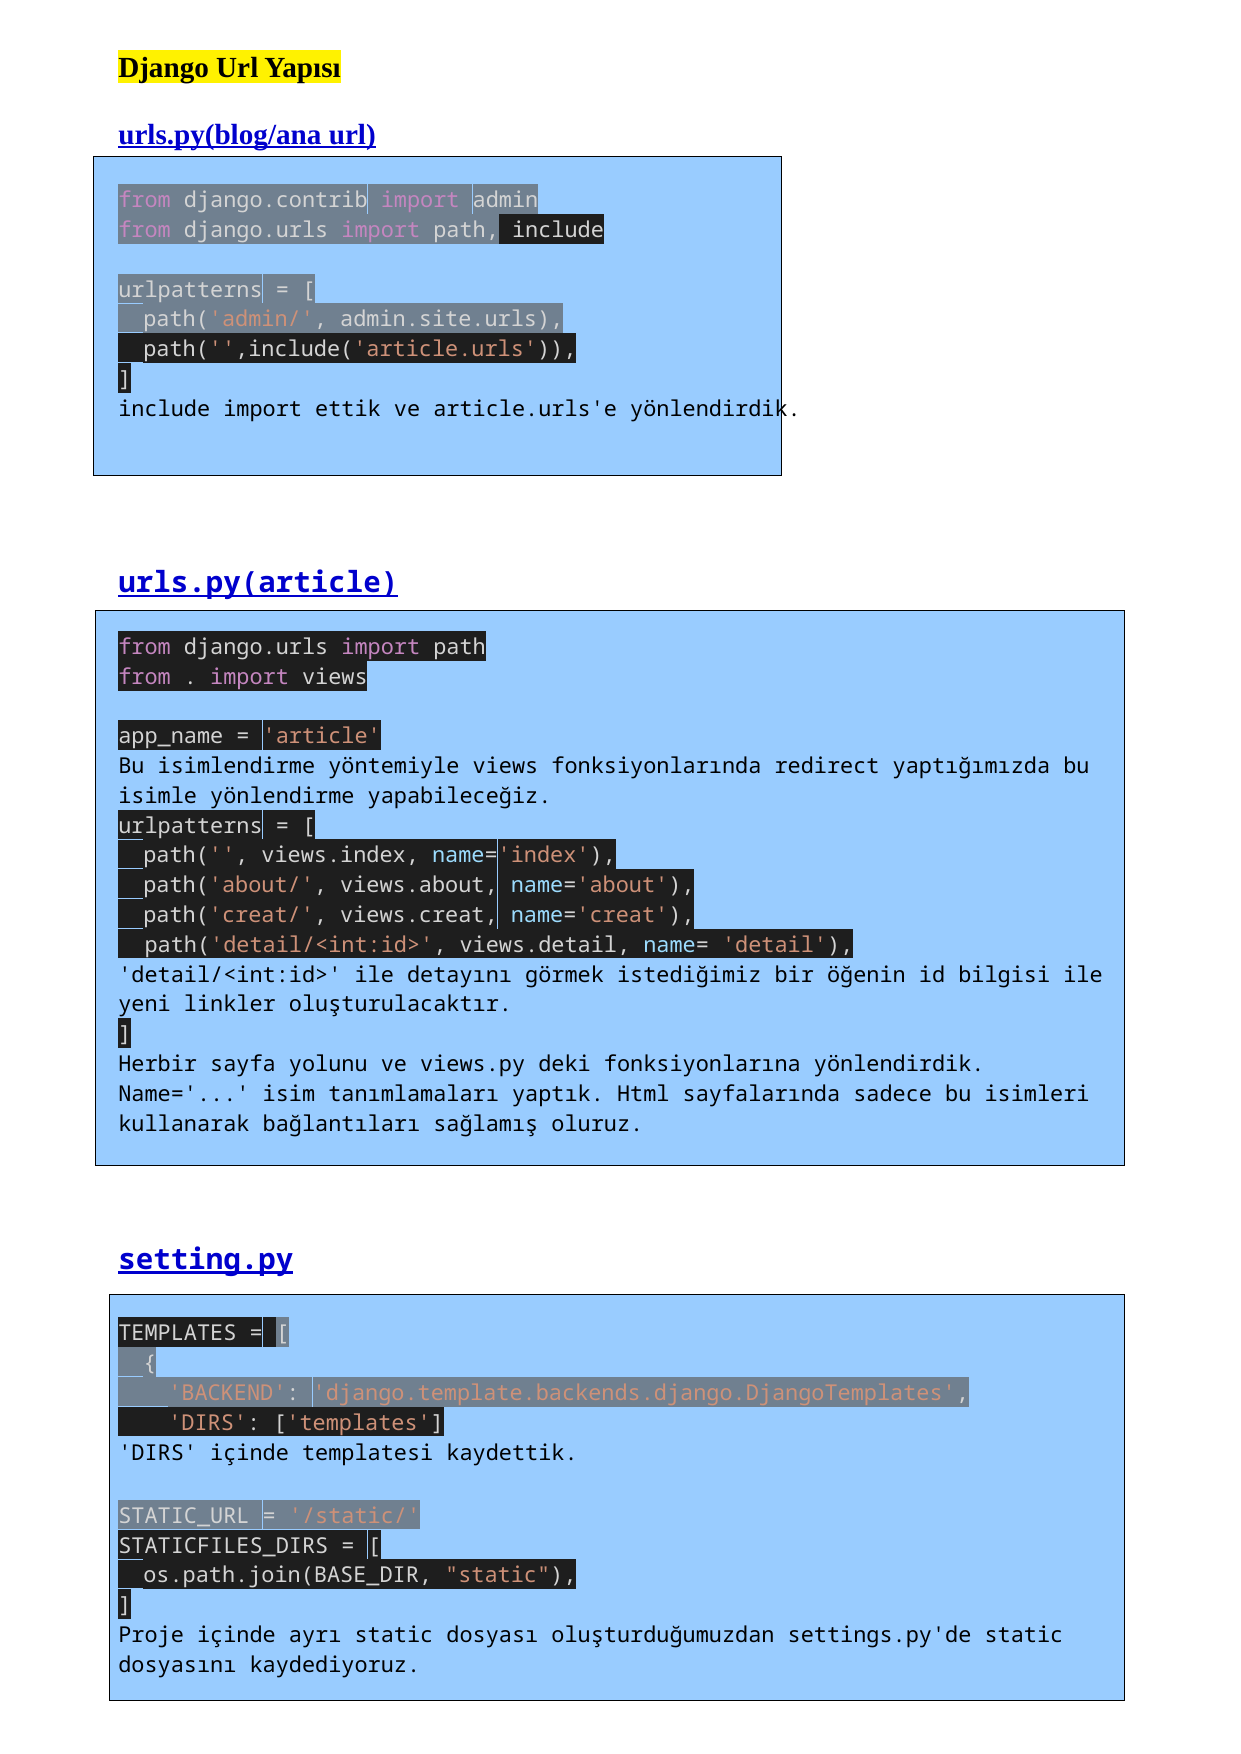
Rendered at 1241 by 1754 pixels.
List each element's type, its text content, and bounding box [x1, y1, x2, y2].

text path('',include('article.urls')), [782, 333, 1122, 363]
text path('admin/', admin.site.urls), [782, 303, 1122, 333]
text urls.py(blog/ana url) [118, 117, 1122, 151]
text from django.contrib import admin [782, 184, 1122, 214]
text urls.py(article) [118, 561, 1122, 601]
text urlpatterns = [ [782, 273, 1122, 303]
text Django Url Yapısı [118, 50, 1122, 83]
text setting.py [118, 1238, 1122, 1278]
text from django.urls import path, include [782, 214, 1122, 244]
text include import ettik ve article.urls'e yönlendirdik. [782, 393, 1122, 422]
text ] [782, 363, 1122, 393]
